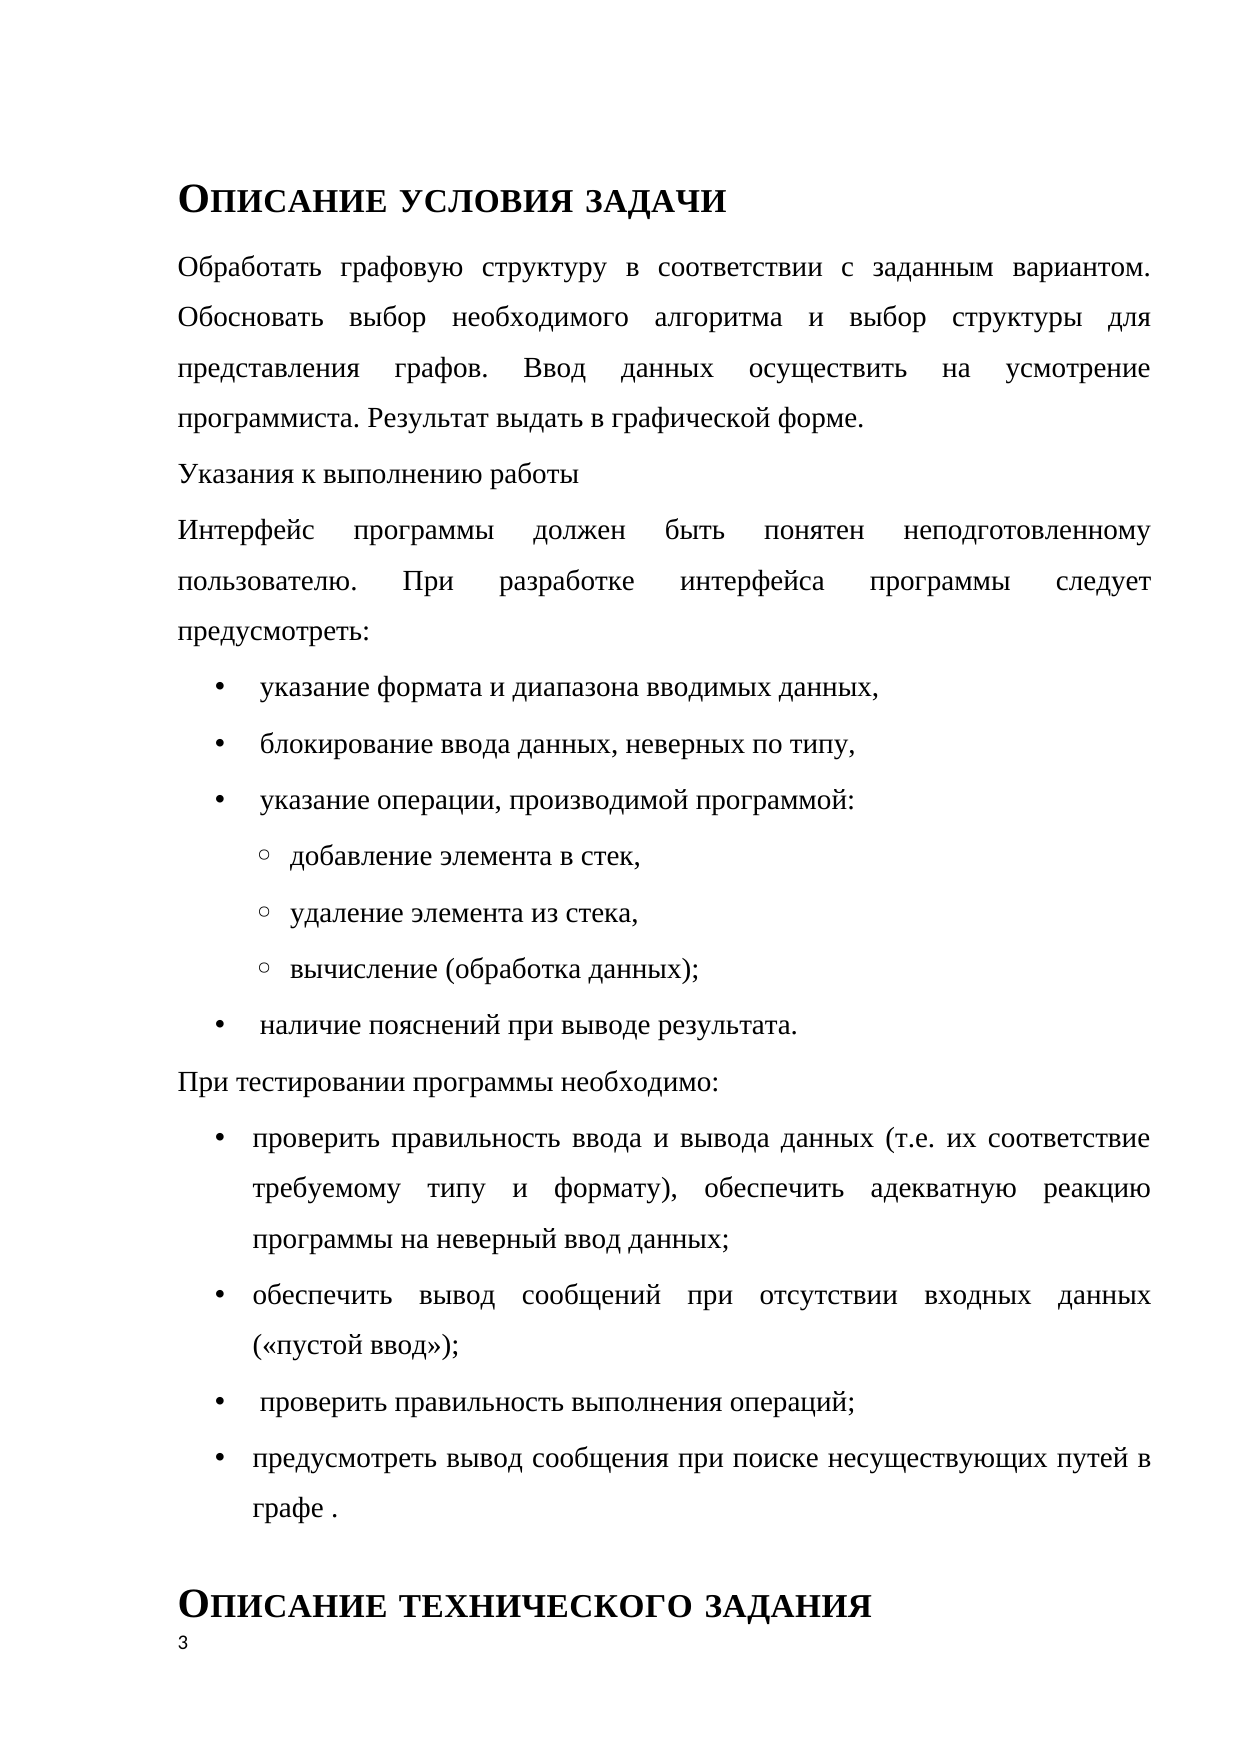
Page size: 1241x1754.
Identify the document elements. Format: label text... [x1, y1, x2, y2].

list предусмотреть вывод сообщения при поиске несуществующих путей в графе . [215, 1440, 1152, 1524]
text Обработать графовую структуру в соответствии с заданным вариантом. Обосновать выбор необходимого алгоритма и выбор структуры для представления графов. Ввод данных осуществить на усмотрение программиста. Результат выдать в графической форме. [177, 249, 1152, 433]
list проверить правильность ввода и вывода данных (т.е. их соответствие требуемому типу и формату), обеспечить адекватную реакцию программы на неверный ввод данных; [215, 1120, 1152, 1254]
list вычисление (обработка данных); [252, 951, 1152, 985]
text При тестировании программы необходимо: [177, 1064, 1152, 1097]
text Интерфейс программы должен быть понятен неподготовленному пользователю. При разработке интерфейса программы следует предусмотреть: [177, 512, 1152, 647]
list проверить правильность выполнения операций; [215, 1384, 1152, 1417]
list указание операции, производимой программой: [215, 782, 1152, 816]
text Указания к выполнению работы [177, 456, 1152, 490]
list обеспечить вывод сообщений при отсутствии входных данных («пустой ввод»); [215, 1277, 1152, 1361]
subtitle Описание технического задания [177, 1578, 1152, 1626]
list наличие пояснений при выводе результата. [215, 1007, 1152, 1041]
list добавление элемента в стек, [252, 838, 1152, 872]
list удаление элемента из стека, [252, 895, 1152, 928]
list указание формата и диапазона вводимых данных, [215, 669, 1152, 703]
list блокирование ввода данных, неверных по типу, [215, 726, 1152, 759]
subtitle Описание условия задачи [177, 173, 1152, 221]
